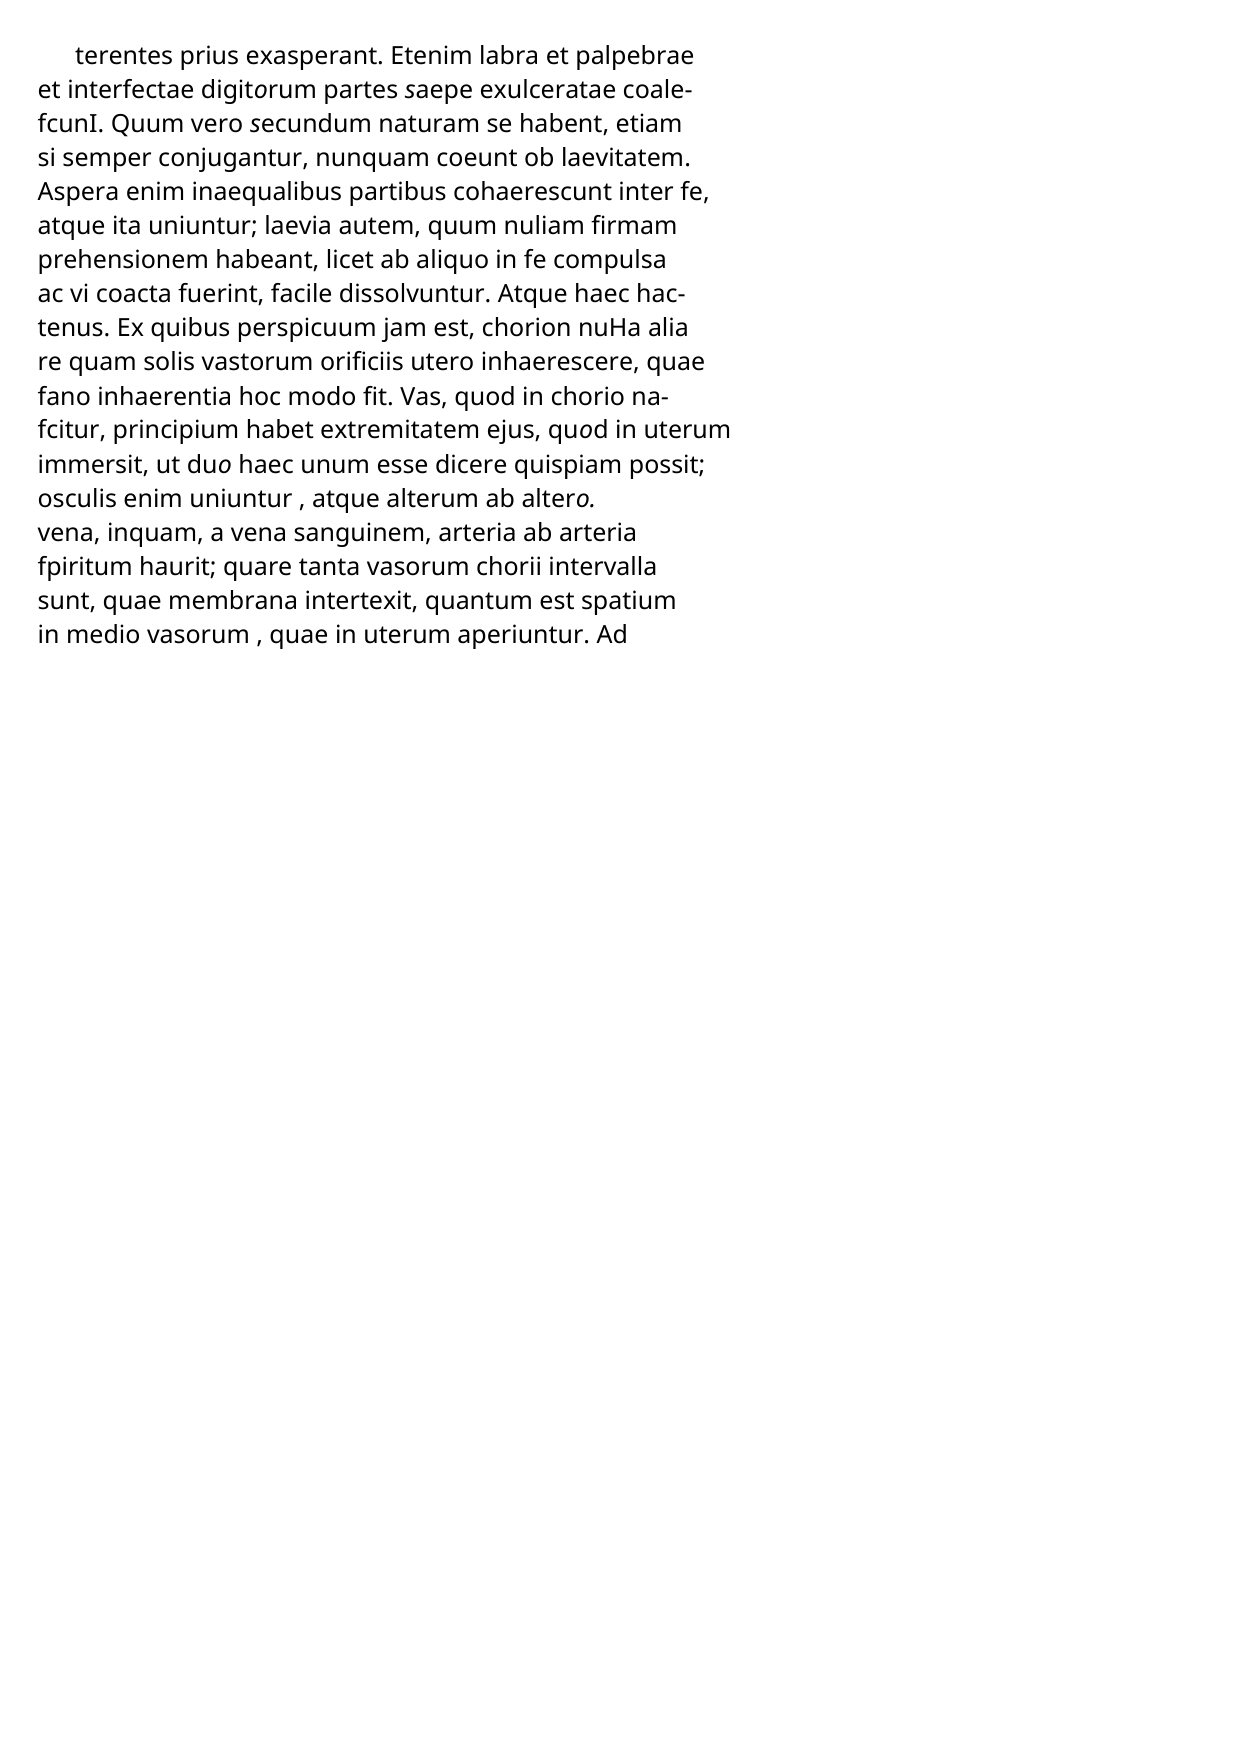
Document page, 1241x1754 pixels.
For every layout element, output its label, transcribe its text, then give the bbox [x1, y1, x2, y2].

text terentes prius exasperant. Etenim labra et palpebrae et interfectae digitorum partes saepe exulceratae coale- fcunI. Quum vero secundum naturam se habent, etiam si semper conjugantur, nunquam coeunt ob laevitatem. Aspera enim inaequalibus partibus cohaerescunt inter fe, atque ita uniuntur; laevia autem, quum nuliam firmam prehensionem habeant, licet ab aliquo in fe compulsa ac vi coacta fuerint, facile dissolvuntur. Atque haec hac- tenus. Ex quibus perspicuum jam est, chorion nuHa alia re quam solis vastorum orificiis utero inhaerescere, quae fano inhaerentia hoc modo fit. Vas, quod in chorio na- fcitur, principium habet extremitatem ejus, quod in uterum immersit, ut duo haec unum esse dicere quispiam possit; osculis enim uniuntur , atque alterum ab altero. vena, inquam, a vena sanguinem, arteria ab arteria fpiritum haurit; quare tanta vasorum chorii intervalla sunt, quae membrana intertexit, quantum est spatium in medio vasorum , quae in uterum aperiuntur. Ad [37, 37, 1203, 651]
